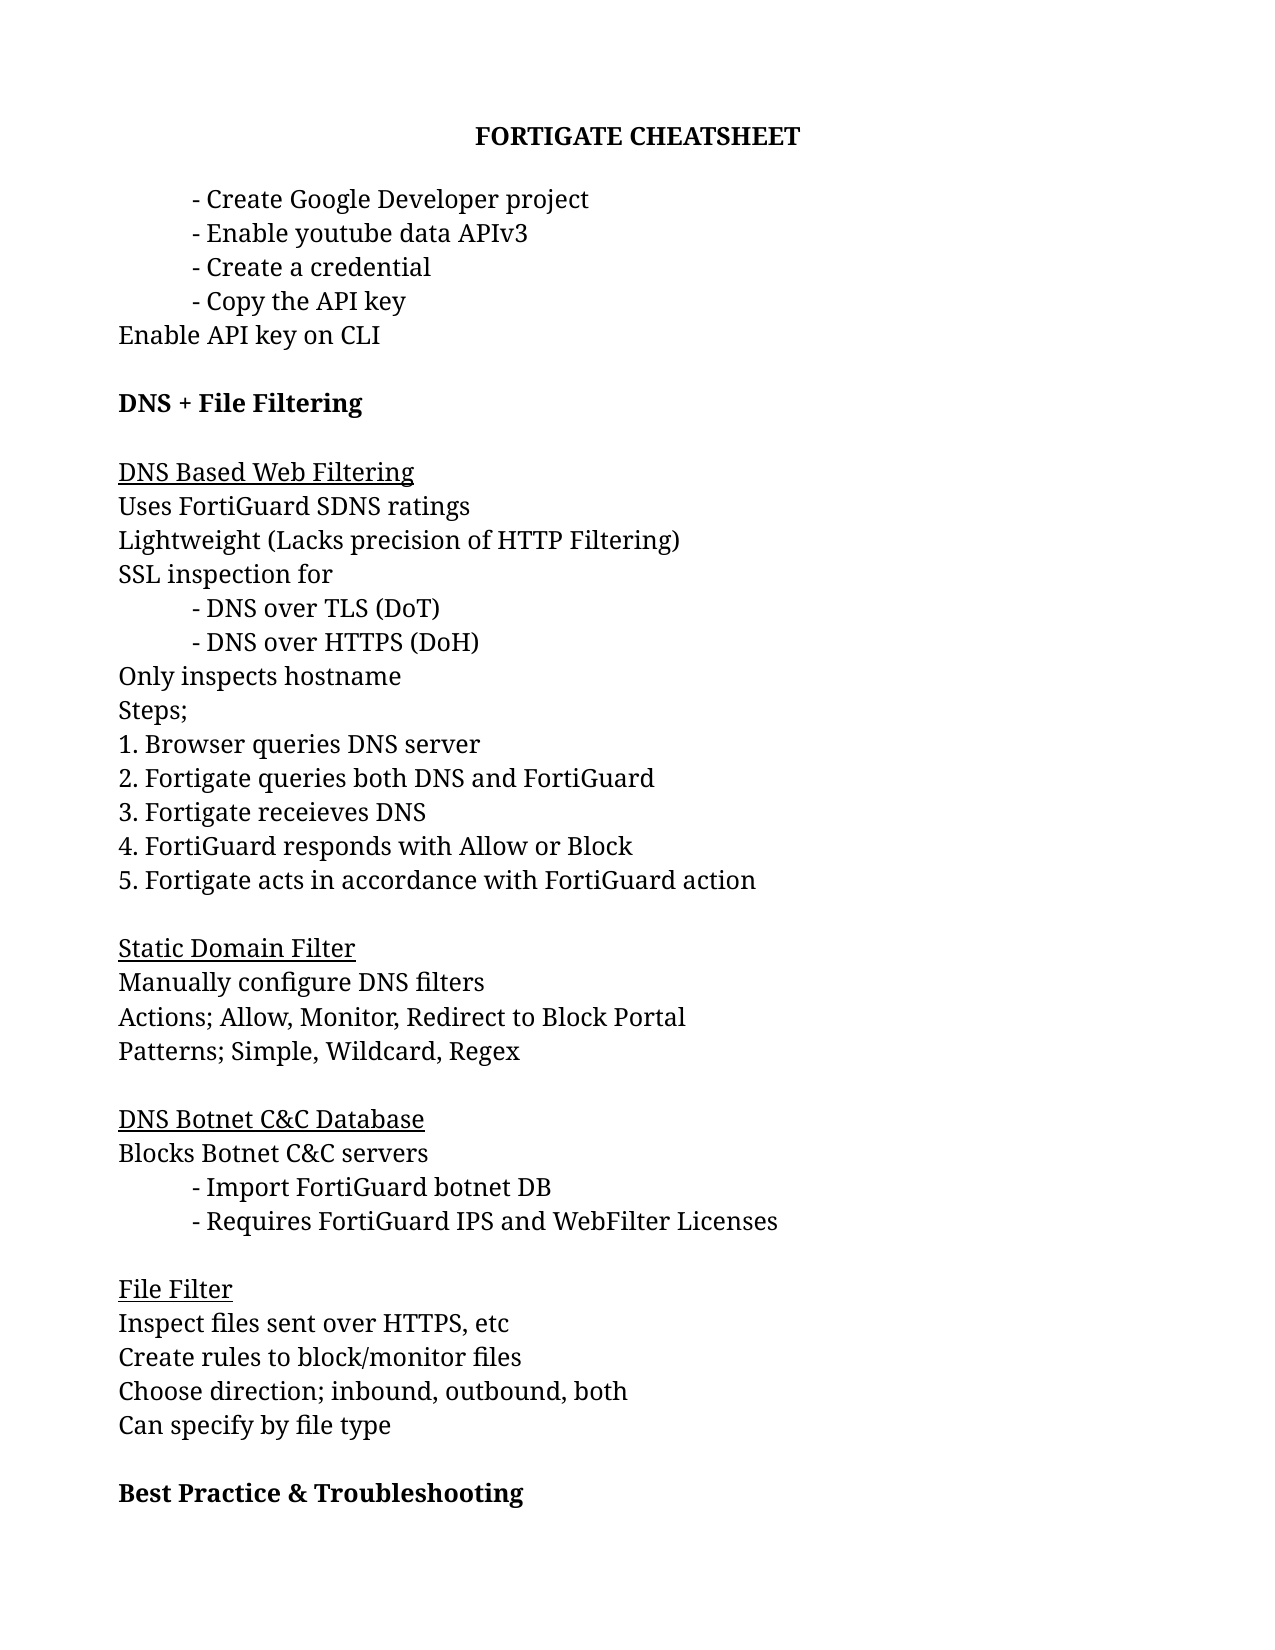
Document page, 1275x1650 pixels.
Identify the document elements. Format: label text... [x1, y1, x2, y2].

text - Enable youtube data APIv3 [118, 216, 1157, 250]
text 5. Fortigate acts in accordance with FortiGuard action [118, 863, 1157, 897]
text - Copy the API key [118, 284, 1157, 318]
text Can specify by file type [118, 1408, 1157, 1442]
text Uses FortiGuard SDNS ratings [118, 488, 1157, 522]
text - DNS over TLS (DoT) [118, 590, 1157, 624]
text SSL inspection for [118, 556, 1157, 590]
text Only inspects hostname [118, 658, 1157, 693]
text Best Practice & Troubleshooting [118, 1476, 1157, 1510]
text Actions; Allow, Monitor, Redirect to Block Portal [118, 999, 1157, 1033]
text DNS Botnet C&C Database [118, 1101, 1157, 1135]
text - Requires FortiGuard IPS and WebFilter Licenses [118, 1203, 1157, 1238]
text Enable API key on CLI [118, 318, 1157, 352]
text 1. Browser queries DNS server [118, 727, 1157, 761]
text Choose direction; inbound, outbound, both [118, 1374, 1157, 1408]
text Static Domain Filter [118, 931, 1157, 965]
text DNS + File Filtering [118, 386, 1157, 420]
text Inspect files sent over HTTPS, etc [118, 1306, 1157, 1340]
text - DNS over HTTPS (DoH) [118, 624, 1157, 658]
text 3. Fortigate receieves DNS [118, 795, 1157, 829]
text Create rules to block/monitor files [118, 1340, 1157, 1374]
text - Create a credential [118, 250, 1157, 284]
text File Filter [118, 1272, 1157, 1306]
text Blocks Botnet C&C servers [118, 1135, 1157, 1169]
text Steps; [118, 693, 1157, 727]
text - Create Google Developer project [118, 182, 1157, 216]
text Lightweight (Lacks precision of HTTP Filtering) [118, 522, 1157, 556]
text Manually configure DNS filters [118, 965, 1157, 999]
text 4. FortiGuard responds with Allow or Block [118, 829, 1157, 863]
text - Import FortiGuard botnet DB [118, 1169, 1157, 1203]
text Patterns; Simple, Wildcard, Regex [118, 1033, 1157, 1067]
text DNS Based Web Filtering [118, 454, 1157, 488]
text 2. Fortigate queries both DNS and FortiGuard [118, 761, 1157, 795]
